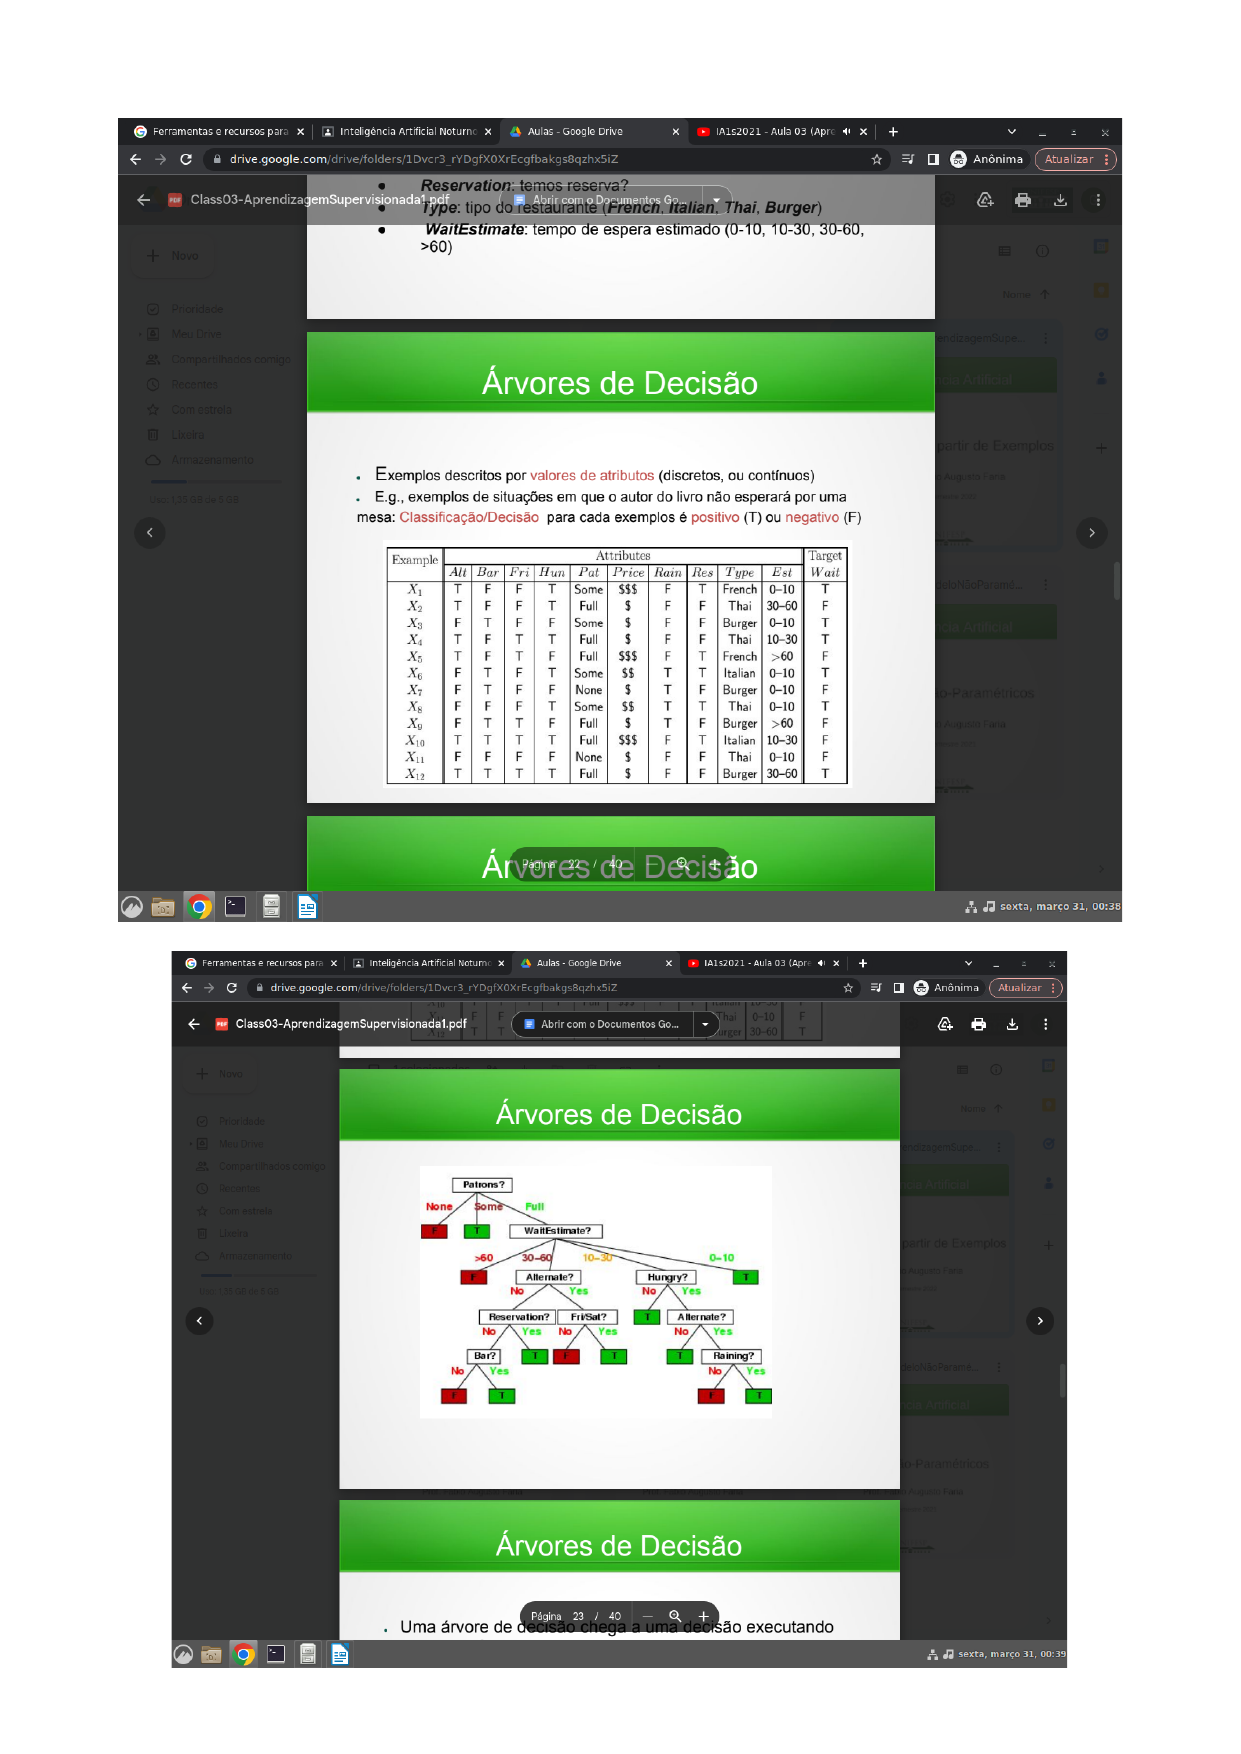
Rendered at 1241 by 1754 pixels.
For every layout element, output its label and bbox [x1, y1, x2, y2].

picture [118, 118, 1123, 922]
picture [171, 951, 1068, 1668]
